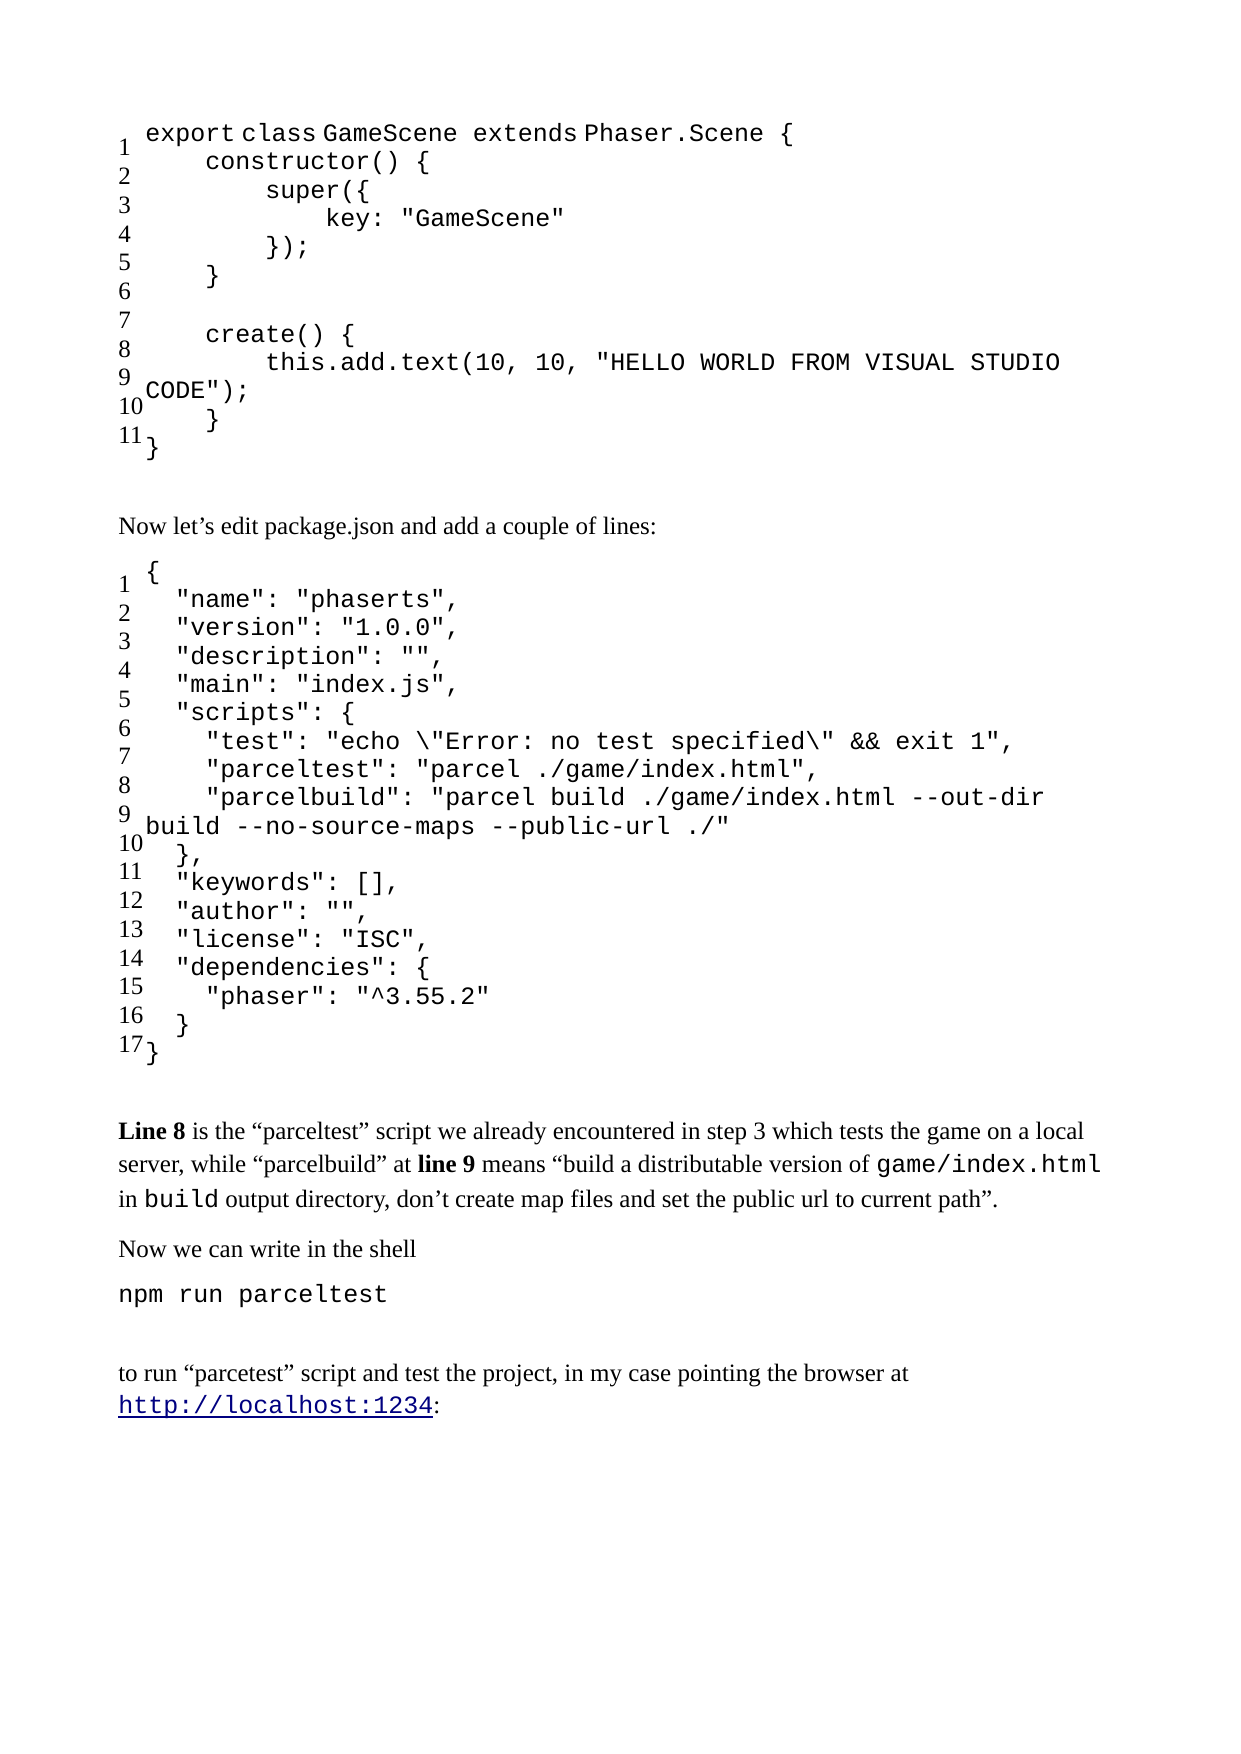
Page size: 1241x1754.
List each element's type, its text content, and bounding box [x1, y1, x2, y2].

table_header export class GameScene extends Phaser.Scene { constructor() { super({ key: "GameScene" }); } create() { this.add.text(10, 10, "HELLO WORLD FROM VISUAL STUDIO CODE"); } } [145, 118, 1122, 463]
table_header npm run parceltest [118, 1282, 393, 1310]
text Now we can write in the shell [118, 1234, 1122, 1263]
text to run “parcetest” script and test the project, in my case pointing the browser at http://localhost:1234: [118, 1358, 1122, 1421]
text Line 8 is the “parceltest” script we already encountered in step 3 which tests the game on a local server, while “parcelbuild” at line 9 means “build a distributable version of game/index.html in build output directory, don’t create map files and set the public url to current path”. [118, 1116, 1122, 1215]
table_header 1 2 3 4 5 6 7 8 9 10 11 [118, 118, 145, 463]
table_header 1 2 3 4 5 6 7 8 9 10 11 12 13 14 15 16 17 [118, 558, 145, 1068]
text Now let’s edit package.json and add a couple of lines: [118, 511, 1122, 539]
table_header { "name": "phaserts", "version": "1.0.0", "description": "", "main": "index.js", "scripts": { "test": "echo \"Error: no test specified\" && exit 1", "parceltest": "parcel ./game/index.html", "parcelbuild": "parcel build ./game/index.html --out-dir build --no-source-maps --public-url ./" }, "keywords": [], "author": "", "license": "ISC", "dependencies": { "phaser": "^3.55.2" } } [145, 558, 1122, 1068]
